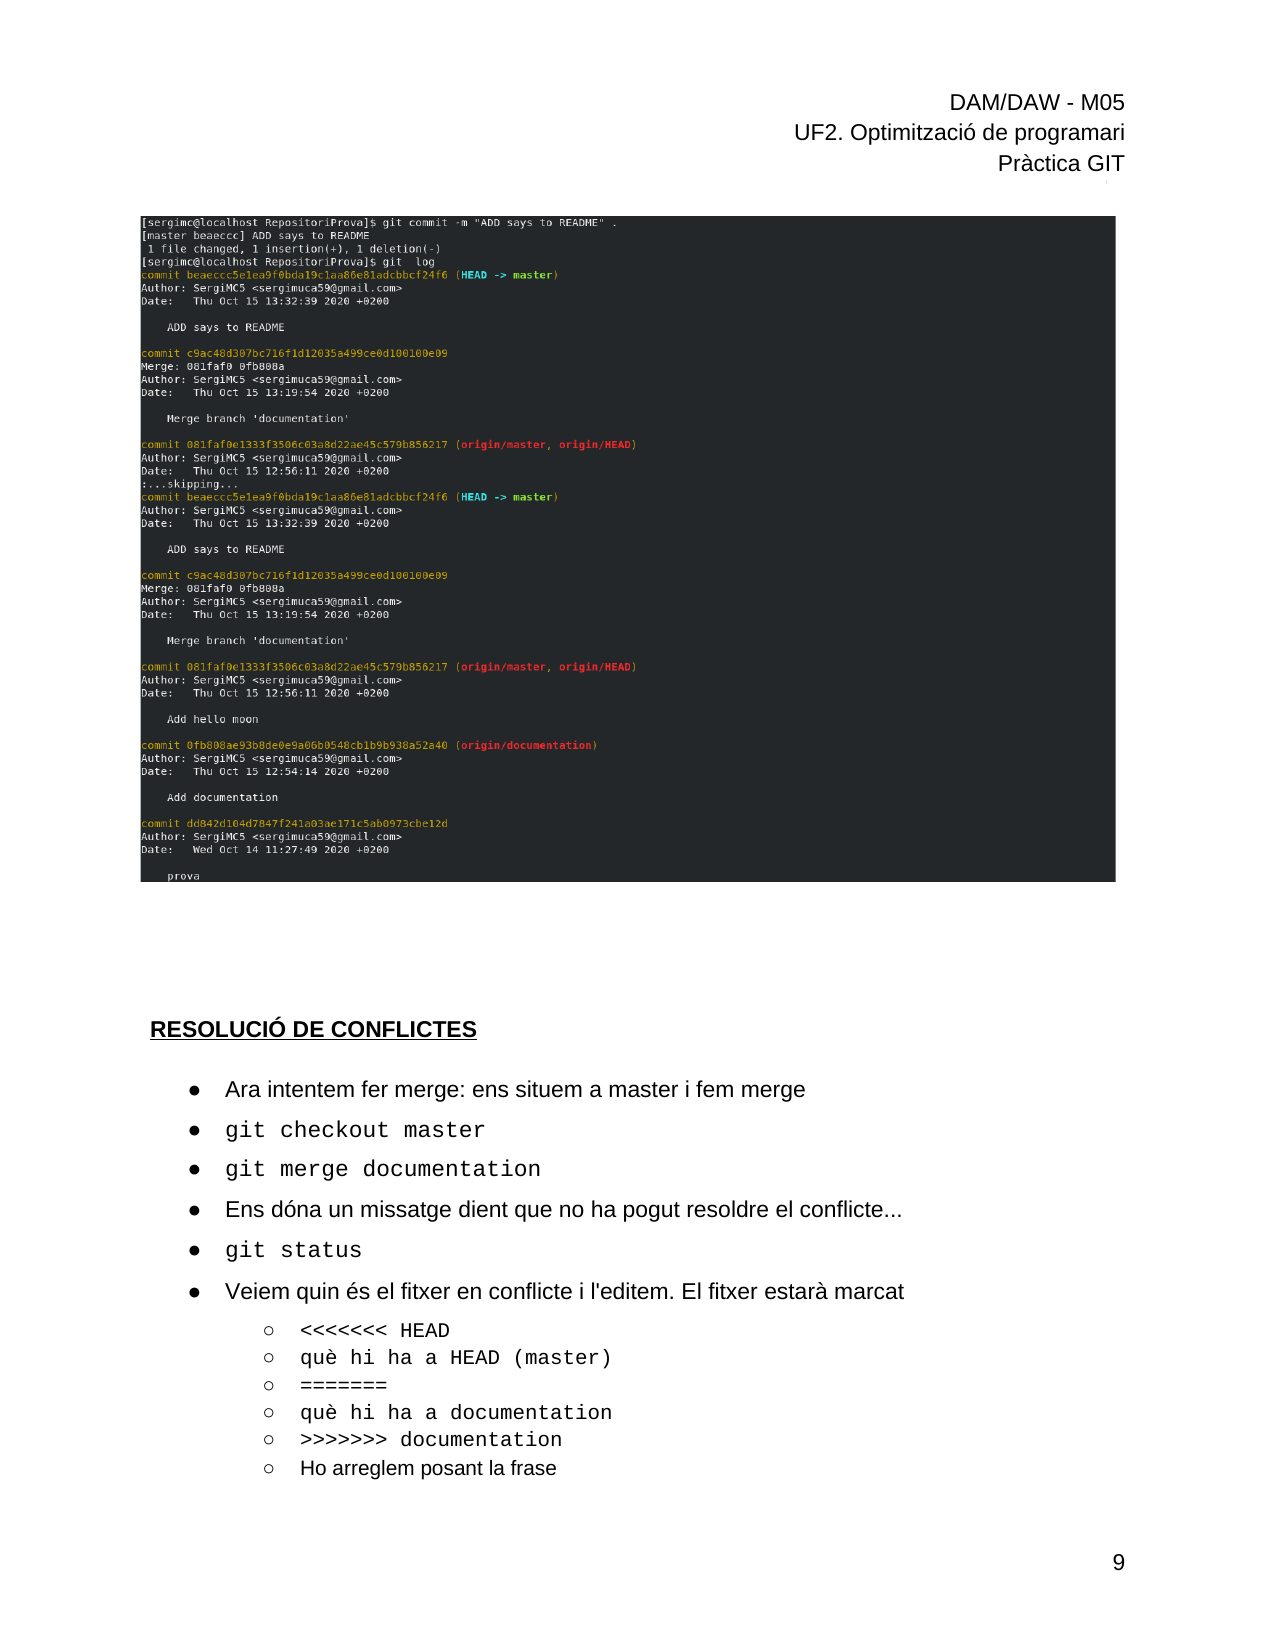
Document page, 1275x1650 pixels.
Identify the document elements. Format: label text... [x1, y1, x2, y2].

list git status [187, 1239, 1125, 1265]
list Ho arreglem posant la frase [262, 1456, 1125, 1482]
list què hi ha a HEAD (master) [262, 1347, 1125, 1371]
list què hi ha a documentation [262, 1402, 1125, 1425]
text RESOLUCIÓ DE CONFLICTES [150, 1016, 1125, 1042]
list Veiem quin és el fitxer en conflicte i l'editem. El fitxer estarà marcat [187, 1278, 1125, 1306]
list >>>>>>> documentation [262, 1429, 1125, 1453]
list Ara intentem fer merge: ens situem a master i fem merge [187, 1076, 1125, 1104]
list git checkout master [187, 1119, 1125, 1144]
list ======= [262, 1374, 1125, 1398]
list git merge documentation [187, 1157, 1125, 1183]
list <<<<<<< HEAD [262, 1320, 1125, 1344]
picture [140, 216, 1116, 882]
list Ens dóna un missatge dient que no ha pogut resoldre el conflicte... [187, 1196, 1125, 1225]
